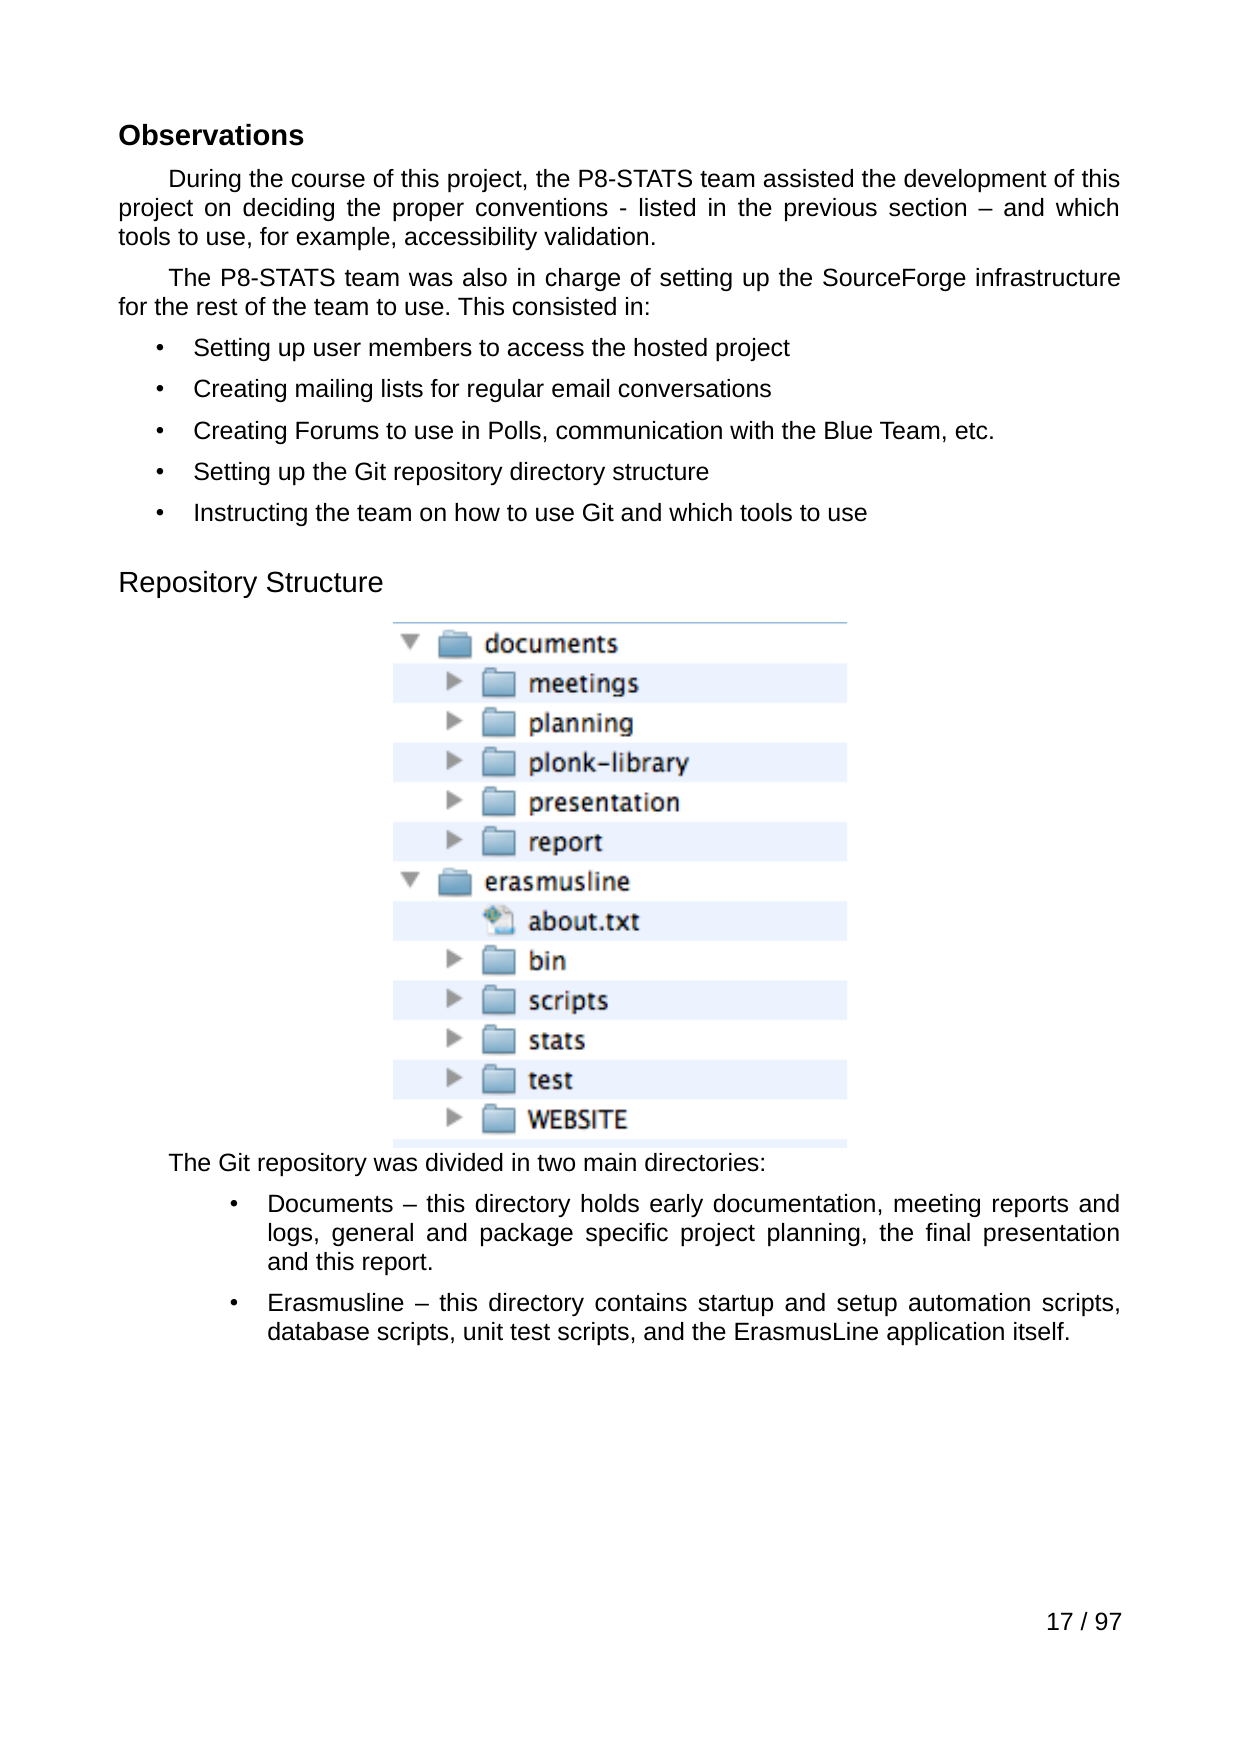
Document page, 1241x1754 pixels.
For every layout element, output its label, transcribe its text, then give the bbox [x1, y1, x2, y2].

list Instructing the team on how to use Git and which tools to use [156, 498, 1122, 527]
picture [393, 622, 848, 1148]
list Creating Forums to use in Polls, communication with the Blue Team, etc. [156, 416, 1122, 444]
subtitle Repository Structure [118, 565, 1122, 598]
text The Git repository was divided in two main directories: [118, 611, 1122, 1176]
list Setting up the Git repository directory structure [156, 457, 1122, 486]
list Setting up user members to access the hosted project [156, 333, 1122, 362]
list Creating mailing lists for regular email conversations [156, 374, 1122, 403]
list Documents – this directory holds early documentation, meeting reports and logs, general and package specific project planning, the final presentation and this report. [229, 1189, 1122, 1275]
text During the course of this project, the P8-STATS team assisted the development of this project on deciding the proper conventions - listed in the previous section – and which tools to use, for example, accessibility validation. [118, 164, 1122, 250]
text The P8-STATS team was also in charge of setting up the SourceForge infrastructure for the rest of the team to use. This consisted in: [118, 263, 1122, 320]
list Erasmusline – this directory contains startup and setup automation scripts, database scripts, unit test scripts, and the ErasmusLine application itself. [229, 1288, 1122, 1345]
subtitle Observations [118, 118, 1122, 152]
